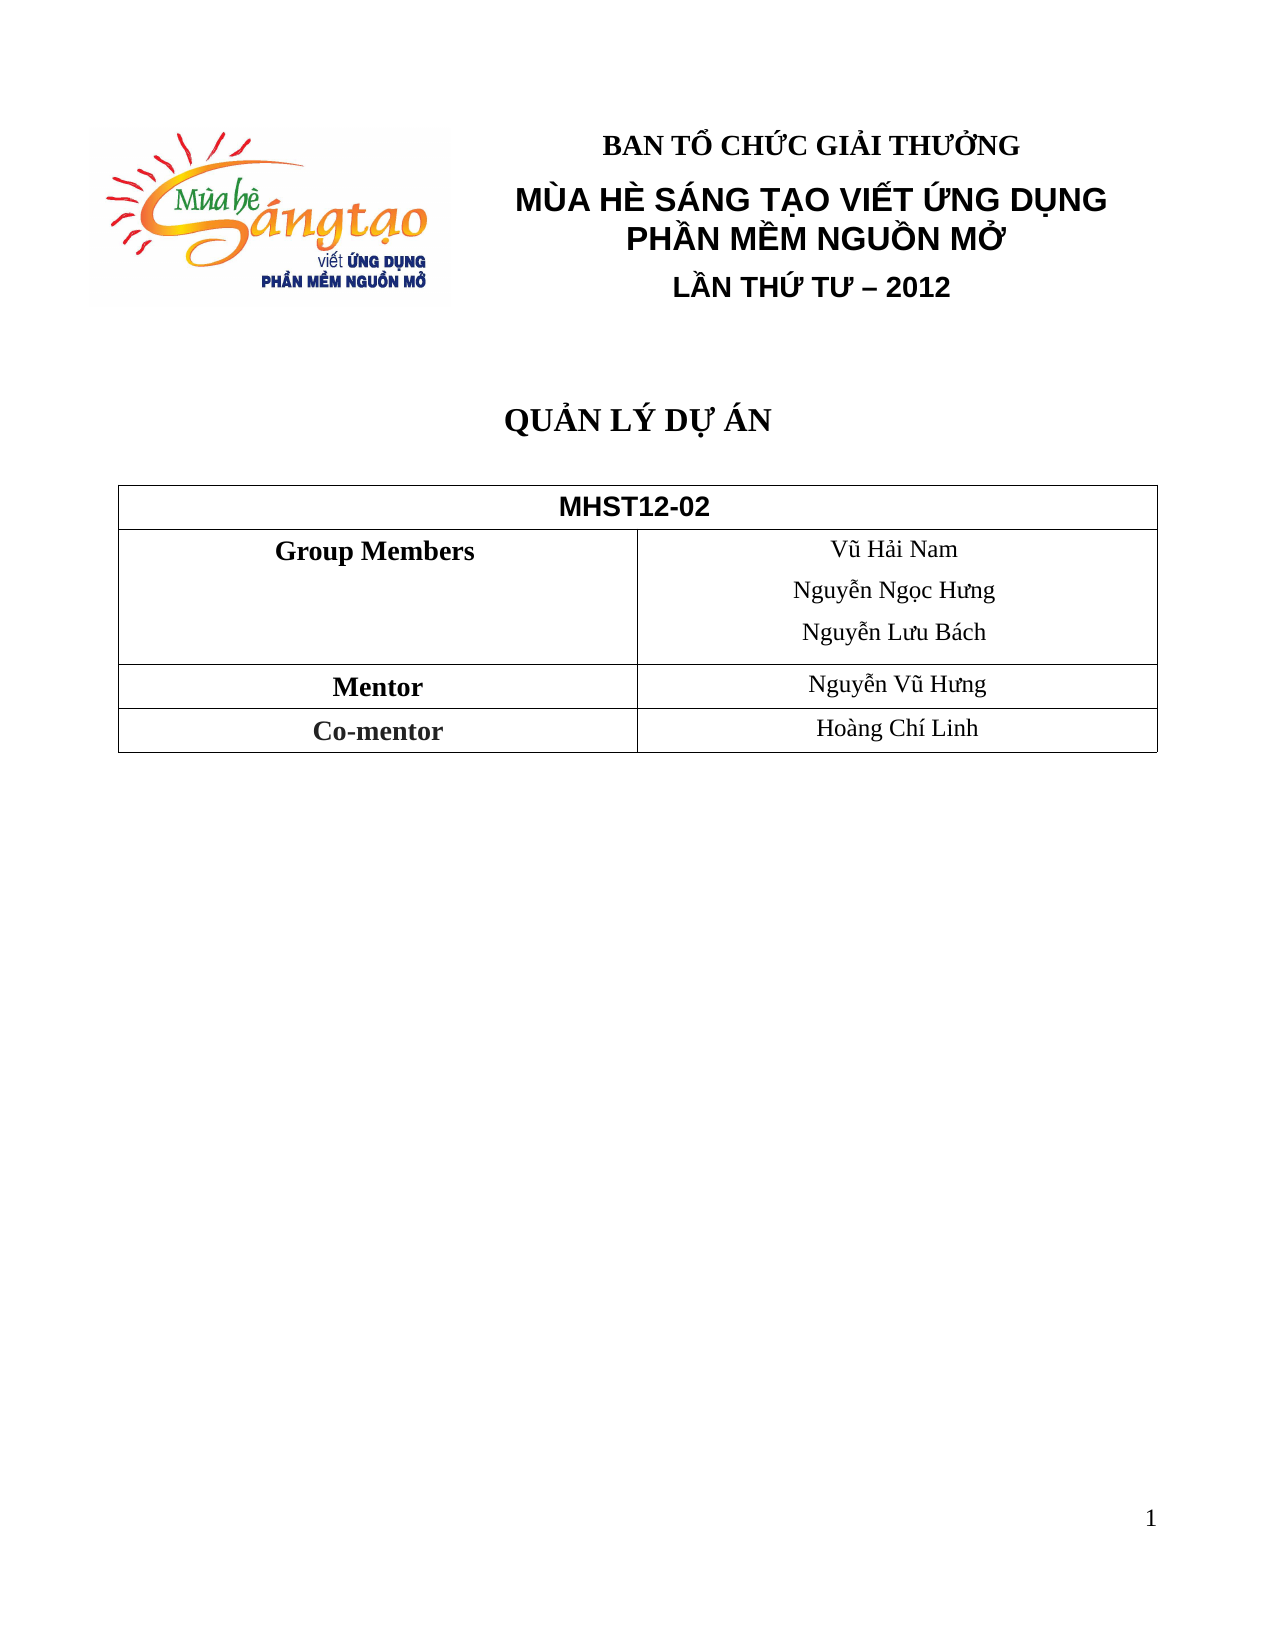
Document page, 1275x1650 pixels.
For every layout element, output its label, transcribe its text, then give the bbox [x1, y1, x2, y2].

table_header BAN TỔ CHỨC GIẢI THƯỞNG MÙA HÈ SÁNG TẠO VIẾT ỨNG DỤNG PHẦN MỀM NGUỒN MỞ LẦN THỨ TƯ – 2012 [467, 118, 1156, 315]
table_cell Hoàng Chí Linh [638, 709, 1157, 752]
table_cell Vũ Hải Nam Nguyễn Ngọc Hưng Nguyễn Lưu Bách [638, 530, 1157, 664]
table_cell Co-mentor [119, 709, 637, 752]
table_cell Mentor [119, 665, 637, 708]
picture [89, 127, 451, 307]
table_header [62, 118, 467, 315]
table_cell Group Members [119, 530, 637, 664]
text QUẢN LÝ DỰ ÁN [118, 400, 1157, 438]
table_cell Nguyễn Vũ Hưng [638, 665, 1157, 708]
table_header MHST12-02 [119, 486, 1157, 528]
